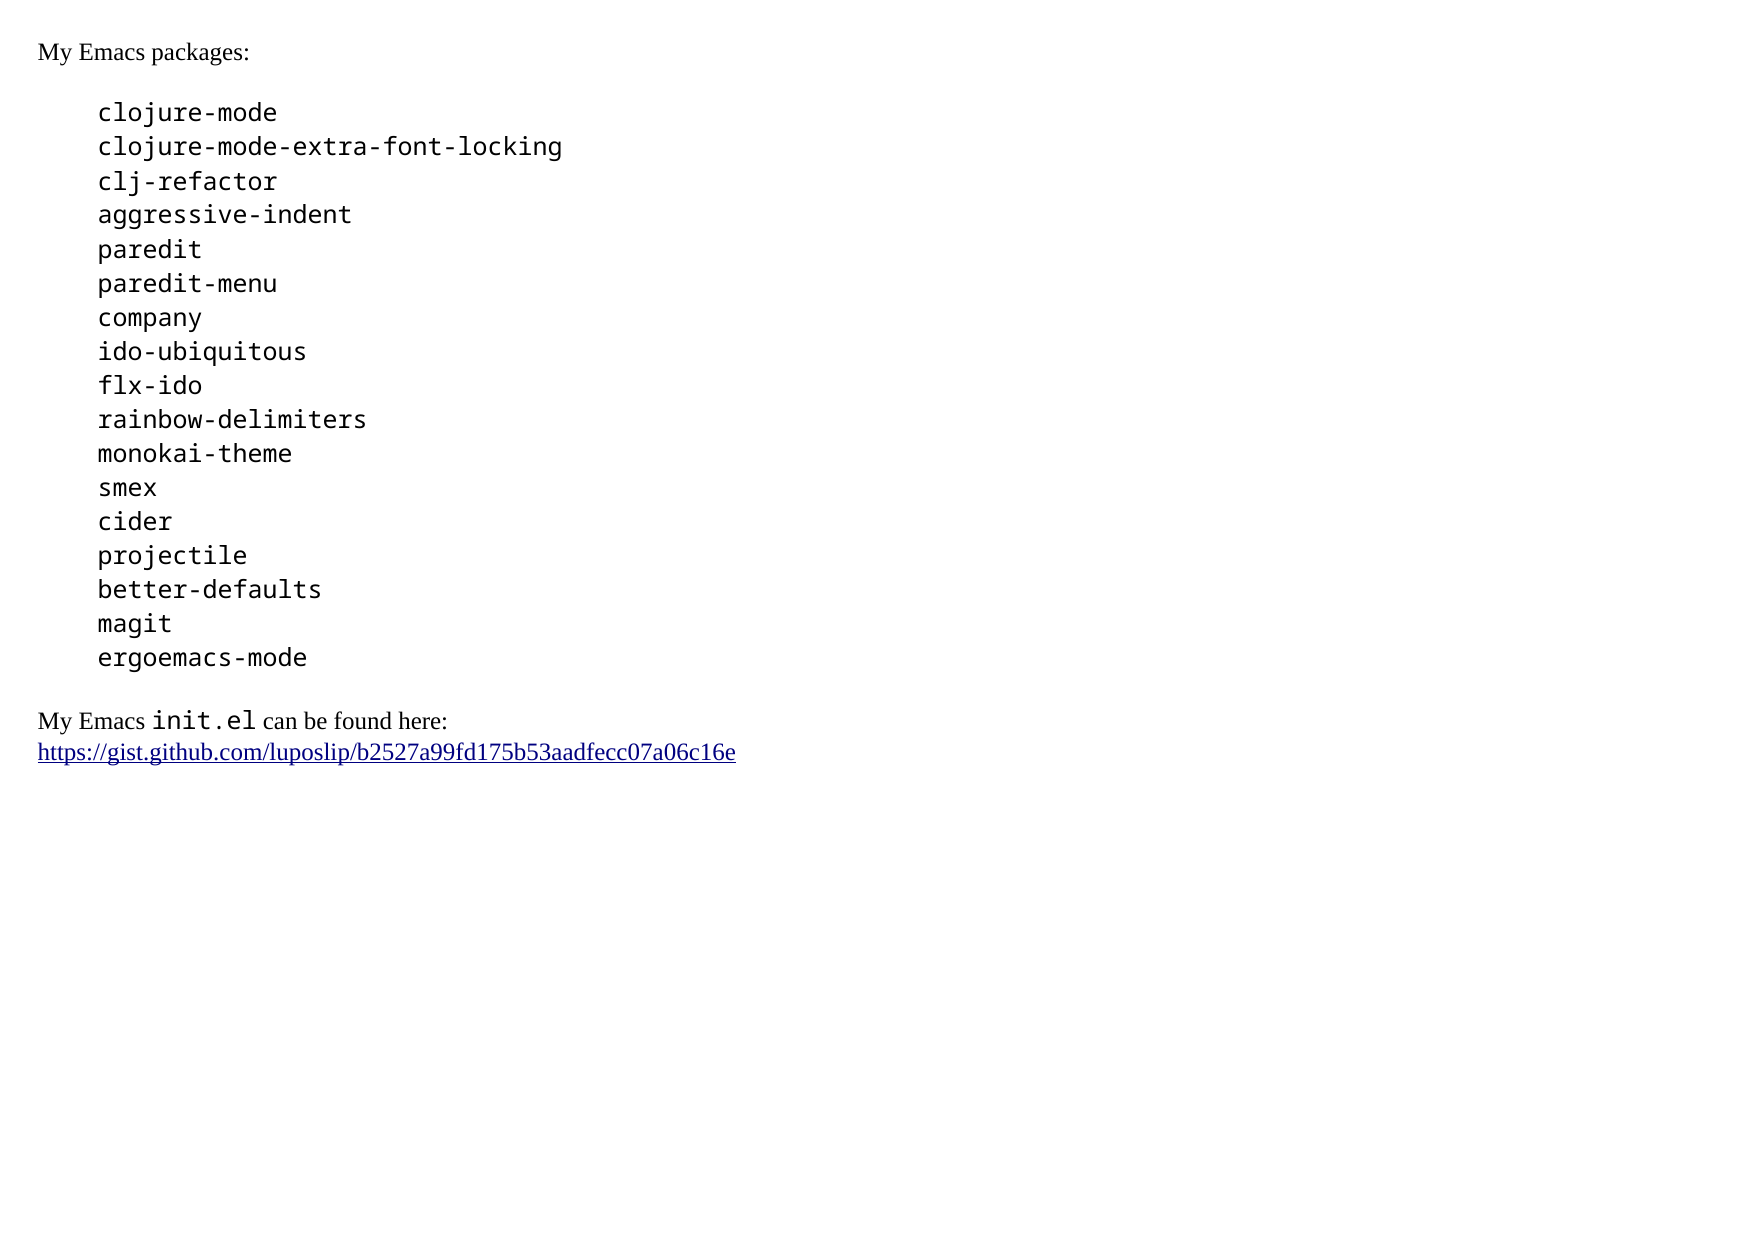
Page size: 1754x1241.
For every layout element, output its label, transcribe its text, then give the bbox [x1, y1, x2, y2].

text clj-refactor [37, 163, 1716, 197]
text clojure-mode-extra-font-locking [37, 129, 1716, 163]
text projectile [37, 538, 1716, 572]
text clojure-mode [37, 95, 1716, 129]
text paredit-menu [37, 265, 1716, 299]
text magit [37, 606, 1716, 640]
text flx-ido [37, 367, 1716, 402]
text aggressive-indent [37, 197, 1716, 231]
text better-defaults [37, 572, 1716, 606]
text rainbow-delimiters [37, 402, 1716, 436]
text My Emacs init.el can be found here: [37, 703, 1716, 737]
text company [37, 299, 1716, 333]
text smex [37, 470, 1716, 504]
text My Emacs packages: [37, 37, 1716, 66]
text ido-ubiquitous [37, 333, 1716, 367]
text paredit [37, 231, 1716, 265]
text ergoemacs-mode [37, 640, 1716, 674]
text https://gist.github.com/luposlip/b2527a99fd175b53aadfecc07a06c16e [37, 737, 1716, 766]
text cider [37, 504, 1716, 538]
text monokai-theme [37, 436, 1716, 470]
